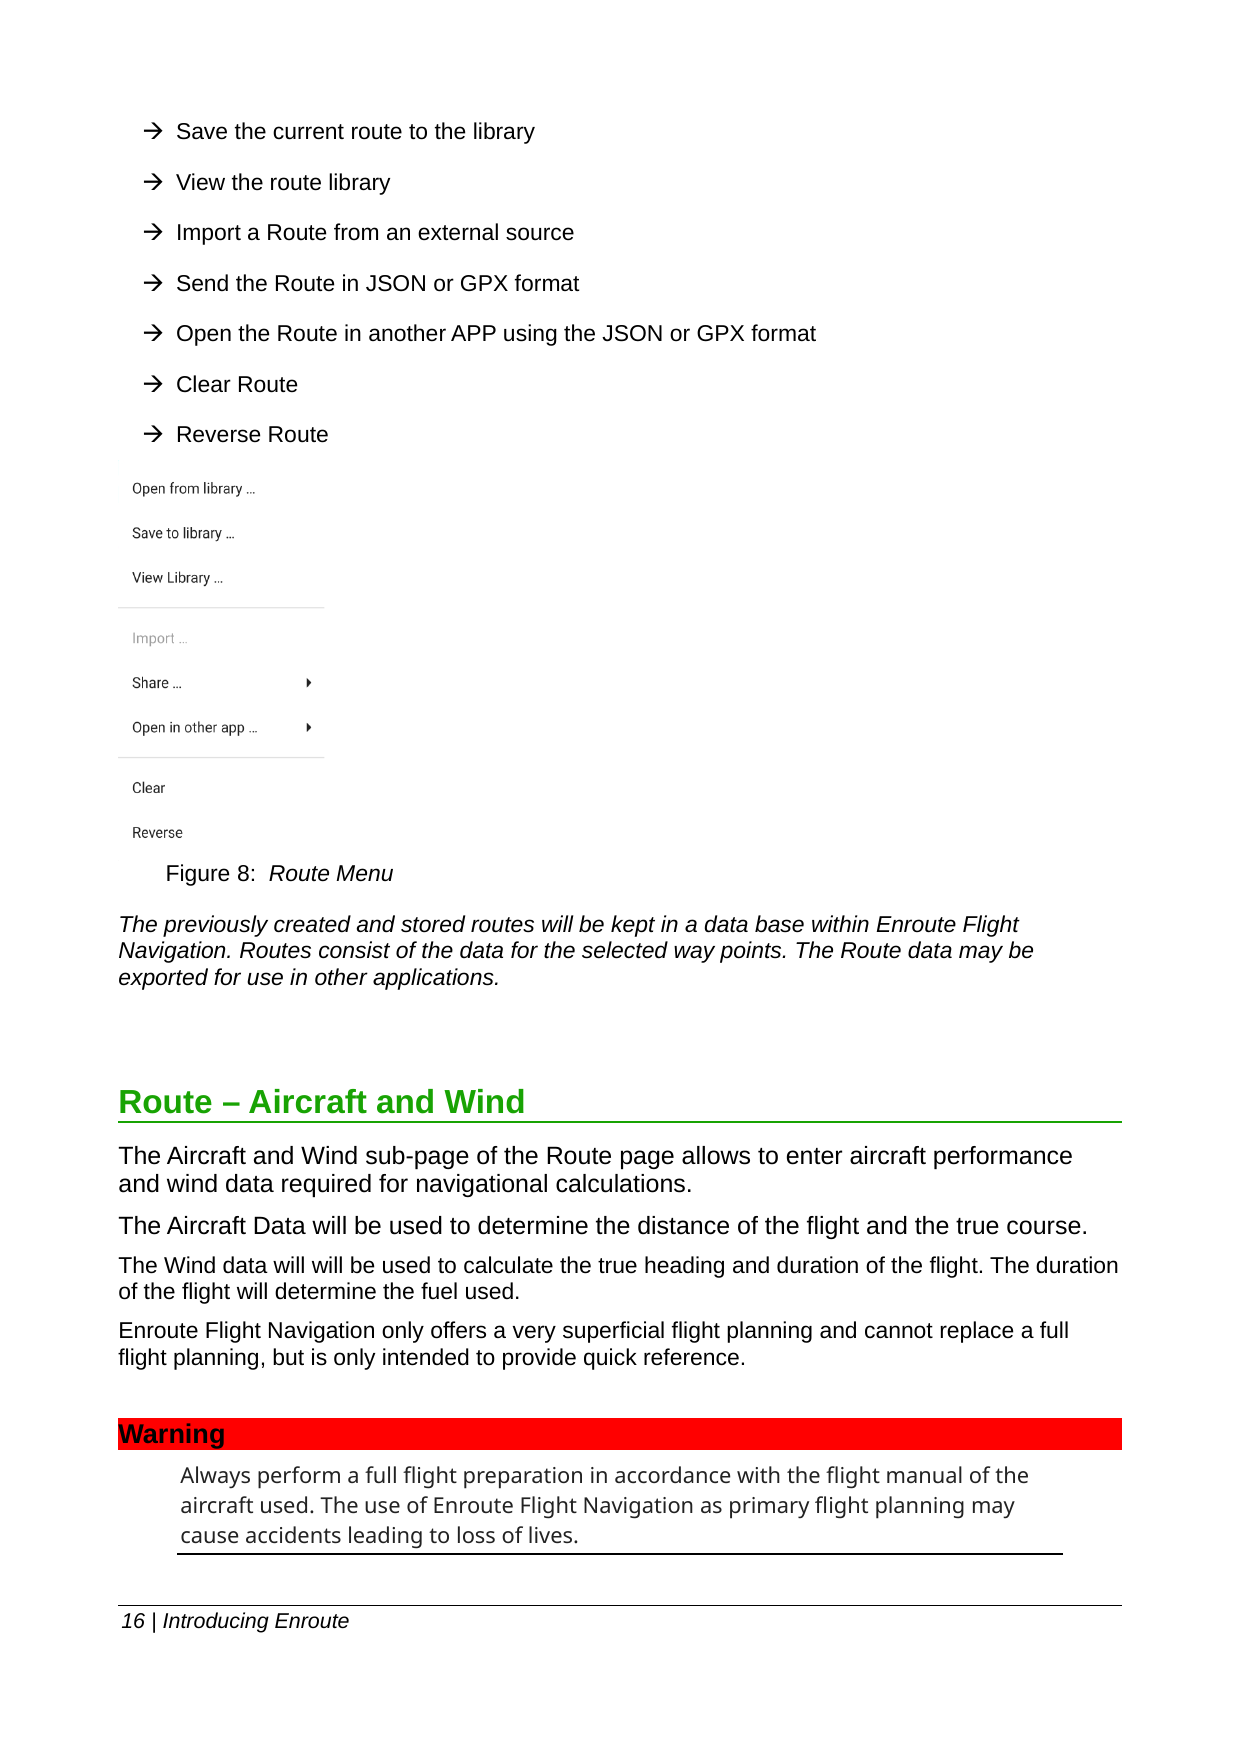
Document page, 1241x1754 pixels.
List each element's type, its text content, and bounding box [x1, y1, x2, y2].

subtitle View the route library [142, 169, 1122, 195]
subtitle The Wind data will will be used to calculate the true heading and duration of the flight. The duration of the flight will determine the fuel used. [118, 1252, 1122, 1304]
picture [118, 460, 325, 861]
text The previously created and stored routes will be kept in a data base within Enroute Flight Navigation. Routes consist of the data for the selected way points. The Route data may be exported for use in other applications. [118, 911, 1122, 990]
subtitle Save the current route to the library [142, 118, 1122, 144]
subtitle The Aircraft and Wind sub-page of the Route page allows to enter aircraft performance and wind data required for navigational calculations. [118, 1141, 1122, 1198]
list Figure 8: Route Menu [142, 472, 1122, 887]
subtitle Enroute Flight Navigation only offers a very superficial flight planning and cannot replace a full flight planning, but is only intended to provide quick reference. [118, 1317, 1122, 1370]
subtitle Warning [118, 1418, 1122, 1450]
subtitle Reverse Route [142, 421, 1122, 448]
subtitle The Aircraft Data will be used to determine the distance of the flight and the true course. [118, 1211, 1122, 1239]
subtitle Route – Aircraft and Wind [118, 1082, 1122, 1121]
subtitle Send the Route in JSON or GPX format [142, 270, 1122, 296]
subtitle Clear Route [142, 371, 1122, 397]
subtitle Import a Route from an external source [142, 219, 1122, 246]
text Always perform a full flight preparation in accordance with the flight manual of the aircraft used. The use of Enroute Flight Navigation as primary flight planning may cause accidents leading to loss of lives. [177, 1457, 1063, 1553]
subtitle Open the Route in another APP using the JSON or GPX format [142, 320, 1122, 347]
